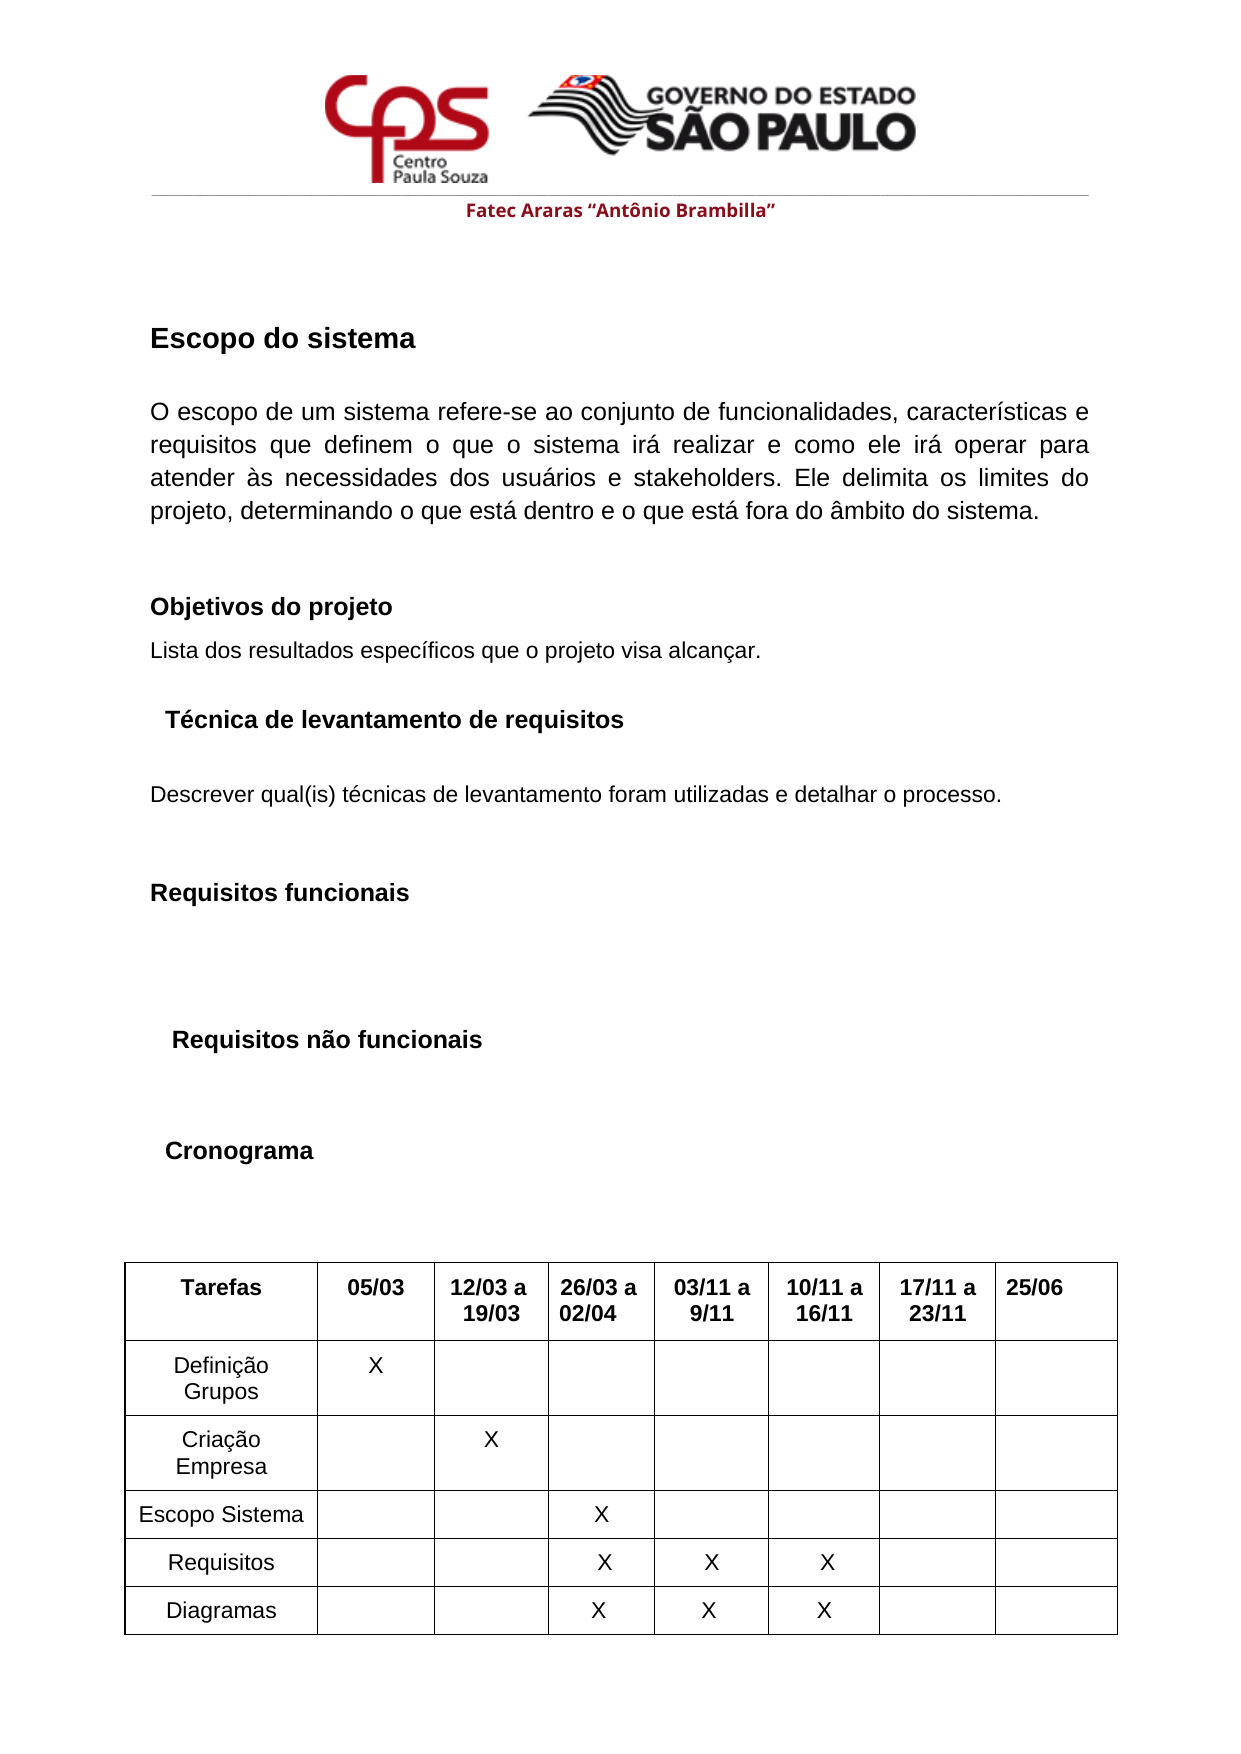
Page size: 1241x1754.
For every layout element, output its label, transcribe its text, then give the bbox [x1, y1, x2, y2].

table_cell X [655, 1587, 768, 1634]
table_cell [880, 1539, 995, 1586]
table_cell [769, 1491, 879, 1538]
table_cell X [655, 1539, 768, 1586]
table_cell X [318, 1341, 434, 1415]
table_cell [549, 1341, 654, 1415]
table_cell [435, 1539, 548, 1586]
text O escopo de um sistema refere-se ao conjunto de funcionalidades, características e requisitos que definem o que o sistema irá realizar e como ele irá operar para atender às necessidades dos usuários e stakeholders. Ele delimita os limites do projeto, determinando o que está dentro e o que está fora do âmbito do sistema. [150, 397, 1091, 525]
table_header 10/11 a 16/11 [769, 1263, 879, 1340]
table_header 03/11 a 9/11 [655, 1263, 768, 1340]
subtitle Requisitos não funcionais [165, 1025, 1091, 1053]
table_cell X [549, 1539, 654, 1586]
table_cell X [549, 1587, 654, 1634]
table_cell [769, 1416, 879, 1489]
subtitle Técnica de levantamento de requisitos [165, 705, 1091, 733]
table_header 17/11 a 23/11 [880, 1263, 995, 1340]
table_header Tarefas [126, 1263, 317, 1340]
table_header 12/03 a 19/03 [435, 1263, 548, 1340]
subtitle Escopo do sistema [150, 321, 1091, 354]
table_cell [435, 1491, 548, 1538]
list Cronograma [165, 1136, 1091, 1165]
table_cell [880, 1341, 995, 1415]
table_cell [435, 1587, 548, 1634]
table_cell [655, 1341, 768, 1415]
table_cell [880, 1491, 995, 1538]
picture [325, 75, 916, 183]
table_cell [318, 1587, 434, 1634]
table_header 25/06 [996, 1263, 1117, 1340]
table_cell [549, 1416, 654, 1489]
text Lista dos resultados específicos que o projeto visa alcançar. [150, 637, 1091, 663]
table_cell X [769, 1587, 879, 1634]
table_header 05/03 [318, 1263, 434, 1340]
subtitle Requisitos funcionais [150, 878, 1091, 907]
table_cell [996, 1539, 1117, 1586]
table_cell X [435, 1416, 548, 1489]
table_cell [318, 1416, 434, 1489]
subtitle Objetivos do projeto [150, 592, 1091, 620]
text Descrever qual(is) técnicas de levantamento foram utilizadas e detalhar o processo. [150, 781, 1091, 807]
table_cell [996, 1491, 1117, 1538]
table_cell X [549, 1491, 654, 1538]
table_cell [996, 1341, 1117, 1415]
table_cell [880, 1587, 995, 1634]
table_cell [318, 1539, 434, 1586]
table_cell Definição Grupos [126, 1341, 317, 1415]
table_cell [318, 1491, 434, 1538]
table_cell Diagramas [126, 1587, 317, 1634]
table_cell [880, 1416, 995, 1489]
table_cell [996, 1587, 1117, 1634]
table_cell Escopo Sistema [126, 1491, 317, 1538]
table_cell [996, 1416, 1117, 1489]
table_cell Requisitos [126, 1539, 317, 1586]
table_cell [769, 1341, 879, 1415]
table_cell [435, 1341, 548, 1415]
table_cell [655, 1491, 768, 1538]
table_cell X [769, 1539, 879, 1586]
table_cell [655, 1416, 768, 1489]
table_header 26/03 a 02/04 [549, 1263, 654, 1340]
table_cell Criação Empresa [126, 1416, 317, 1489]
